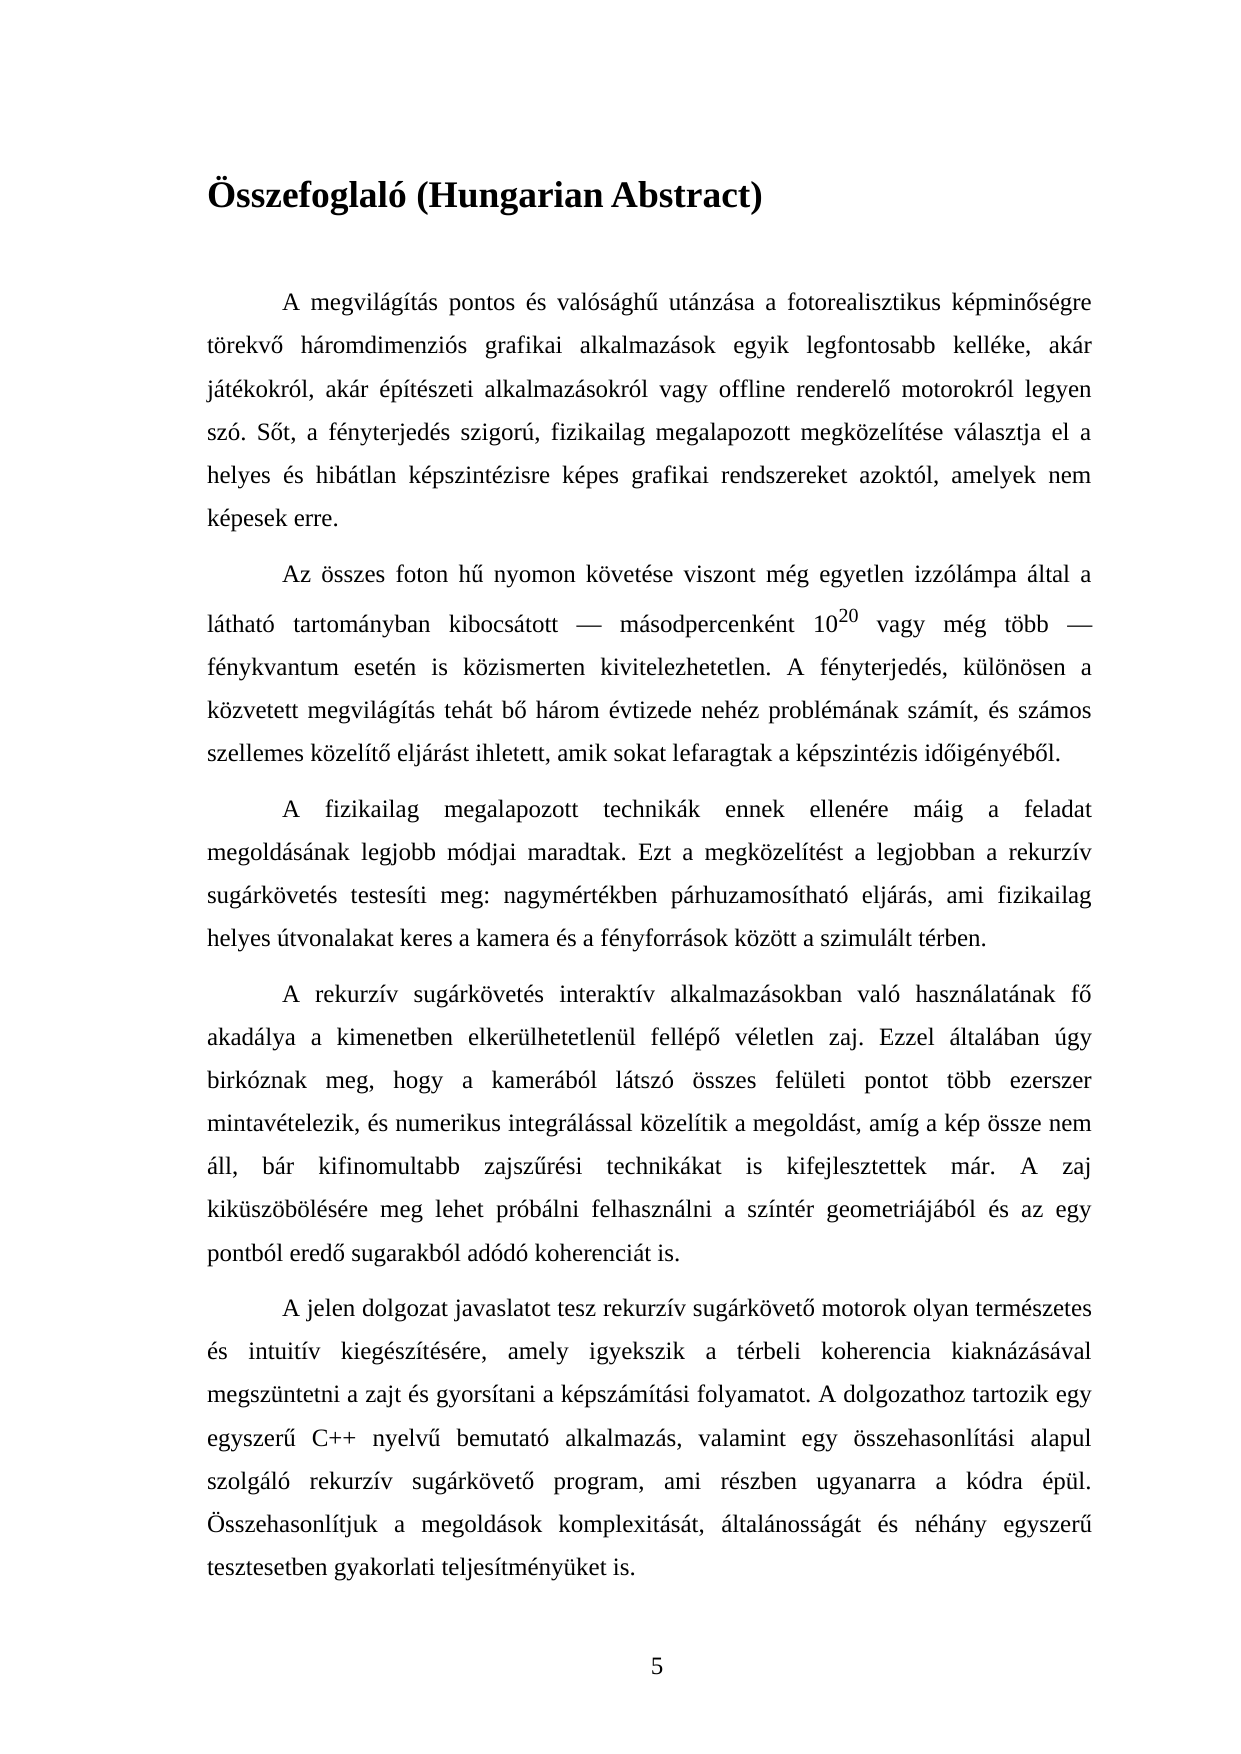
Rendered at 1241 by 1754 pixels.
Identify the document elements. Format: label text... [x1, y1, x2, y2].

text A megvilágítás pontos és valósághű utánzása a fotorealisztikus képminőségre törekvő háromdimenziós grafikai alkalmazások egyik legfontosabb kelléke, akár játékokról, akár építészeti alkalmazásokról vagy offline renderelő motorokról legyen szó. Sőt, a fényterjedés szigorú, fizikailag megalapozott megközelítése választja el a helyes és hibátlan képszintézisre képes grafikai rendszereket azoktól, amelyek nem képesek erre. [207, 287, 1092, 532]
text Összefoglaló (Hungarian Abstract) [207, 173, 1092, 216]
text Az összes foton hű nyomon követése viszont még egyetlen izzólámpa által a látható tartományban kibocsátott — másodpercenként 1020 vagy még több — fénykvantum esetén is közismerten kivitelezhetetlen. A fényterjedés, különösen a közvetett megvilágítás tehát bő három évtizede nehéz problémának számít, és számos szellemes közelítő eljárást ihletett, amik sokat lefaragtak a képszintézis időigényéből. [207, 559, 1092, 767]
text A rekurzív sugárkövetés interaktív alkalmazásokban való használatának fő akadálya a kimenetben elkerülhetetlenül fellépő véletlen zaj. Ezzel általában úgy birkóznak meg, hogy a kamerából látszó összes felületi pontot több ezerszer mintavételezik, és numerikus integrálással közelítik a megoldást, amíg a kép össze nem áll, bár kifinomultabb zajszűrési technikákat is kifejlesztettek már. A zaj kiküszöbölésére meg lehet próbálni felhasználni a színtér geometriájából és az egy pontból eredő sugarakból adódó koherenciát is. [207, 979, 1092, 1266]
text A fizikailag megalapozott technikák ennek ellenére máig a feladat megoldásának legjobb módjai maradtak. Ezt a megközelítést a legjobban a rekurzív sugárkövetés testesíti meg: nagymértékben párhuzamosítható eljárás, ami fizikailag helyes útvonalakat keres a kamera és a fényforrások között a szimulált térben. [207, 794, 1092, 952]
text A jelen dolgozat javaslatot tesz rekurzív sugárkövető motorok olyan természetes és intuitív kiegészítésére, amely igyekszik a térbeli koherencia kiaknázásával megszüntetni a zajt és gyorsítani a képszámítási folyamatot. A dolgozathoz tartozik egy egyszerű C++ nyelvű bemutató alkalmazás, valamint egy összehasonlítási alapul szolgáló rekurzív sugárkövető program, ami részben ugyanarra a kódra épül. Összehasonlítjuk a megoldások komplexitását, általánosságát és néhány egyszerű tesztesetben gyakorlati teljesítményüket is. [207, 1293, 1092, 1581]
